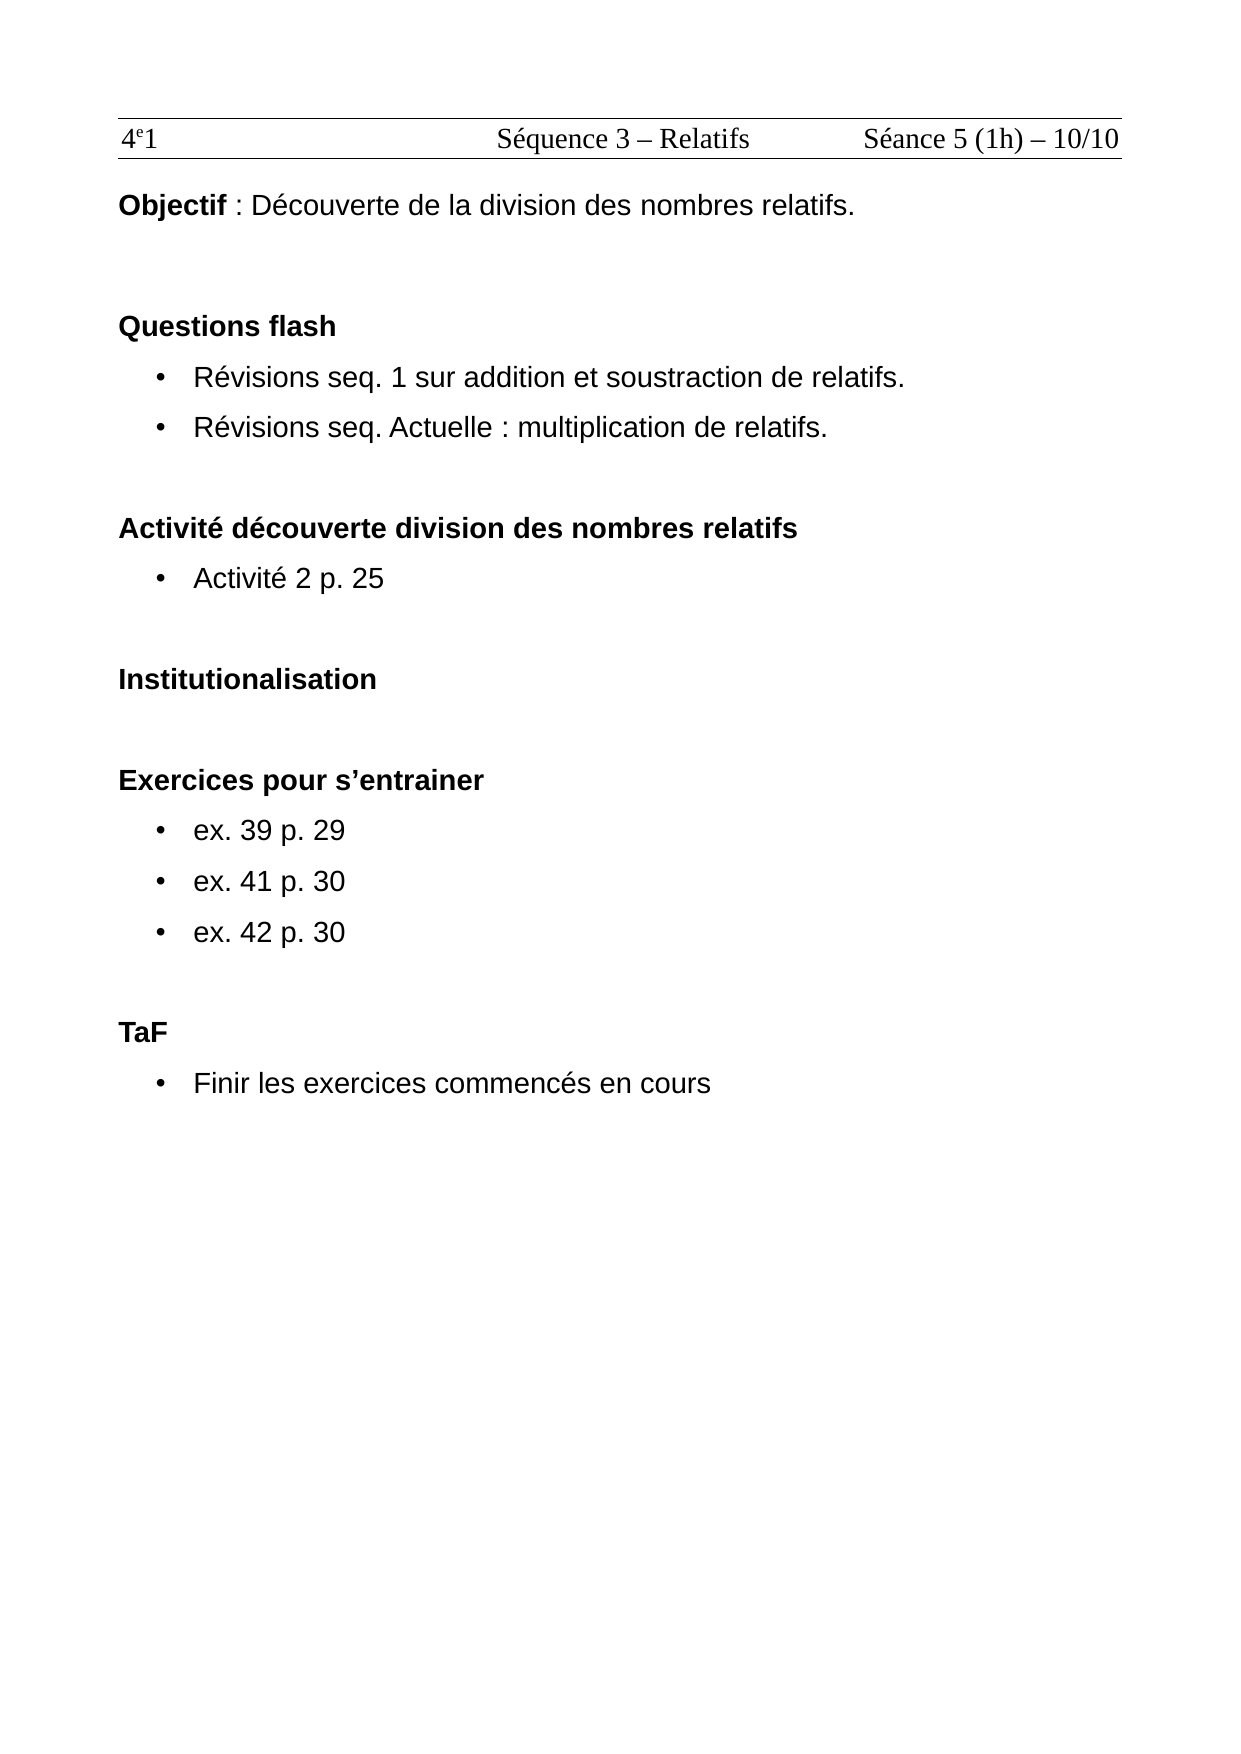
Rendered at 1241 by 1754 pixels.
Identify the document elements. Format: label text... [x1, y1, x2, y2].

text TaF [118, 1016, 1122, 1049]
list Finir les exercices commencés en cours [156, 1066, 1122, 1099]
list Activité 2 p. 25 [156, 561, 1122, 595]
text Questions flash [118, 309, 1122, 343]
text Objectif : Découverte de la division des nombres relatifs. [118, 188, 1122, 221]
list Révisions seq. Actuelle : multiplication de relatifs. [156, 410, 1122, 444]
list ex. 42 p. 30 [156, 914, 1122, 948]
list ex. 39 p. 29 [156, 813, 1122, 847]
list Révisions seq. 1 sur addition et soustraction de relatifs. [156, 359, 1122, 393]
text Institutionalisation [118, 662, 1122, 696]
text Activité découverte division des nombres relatifs [118, 511, 1122, 545]
list ex. 41 p. 30 [156, 864, 1122, 898]
text Exercices pour s’entrainer [118, 763, 1122, 797]
